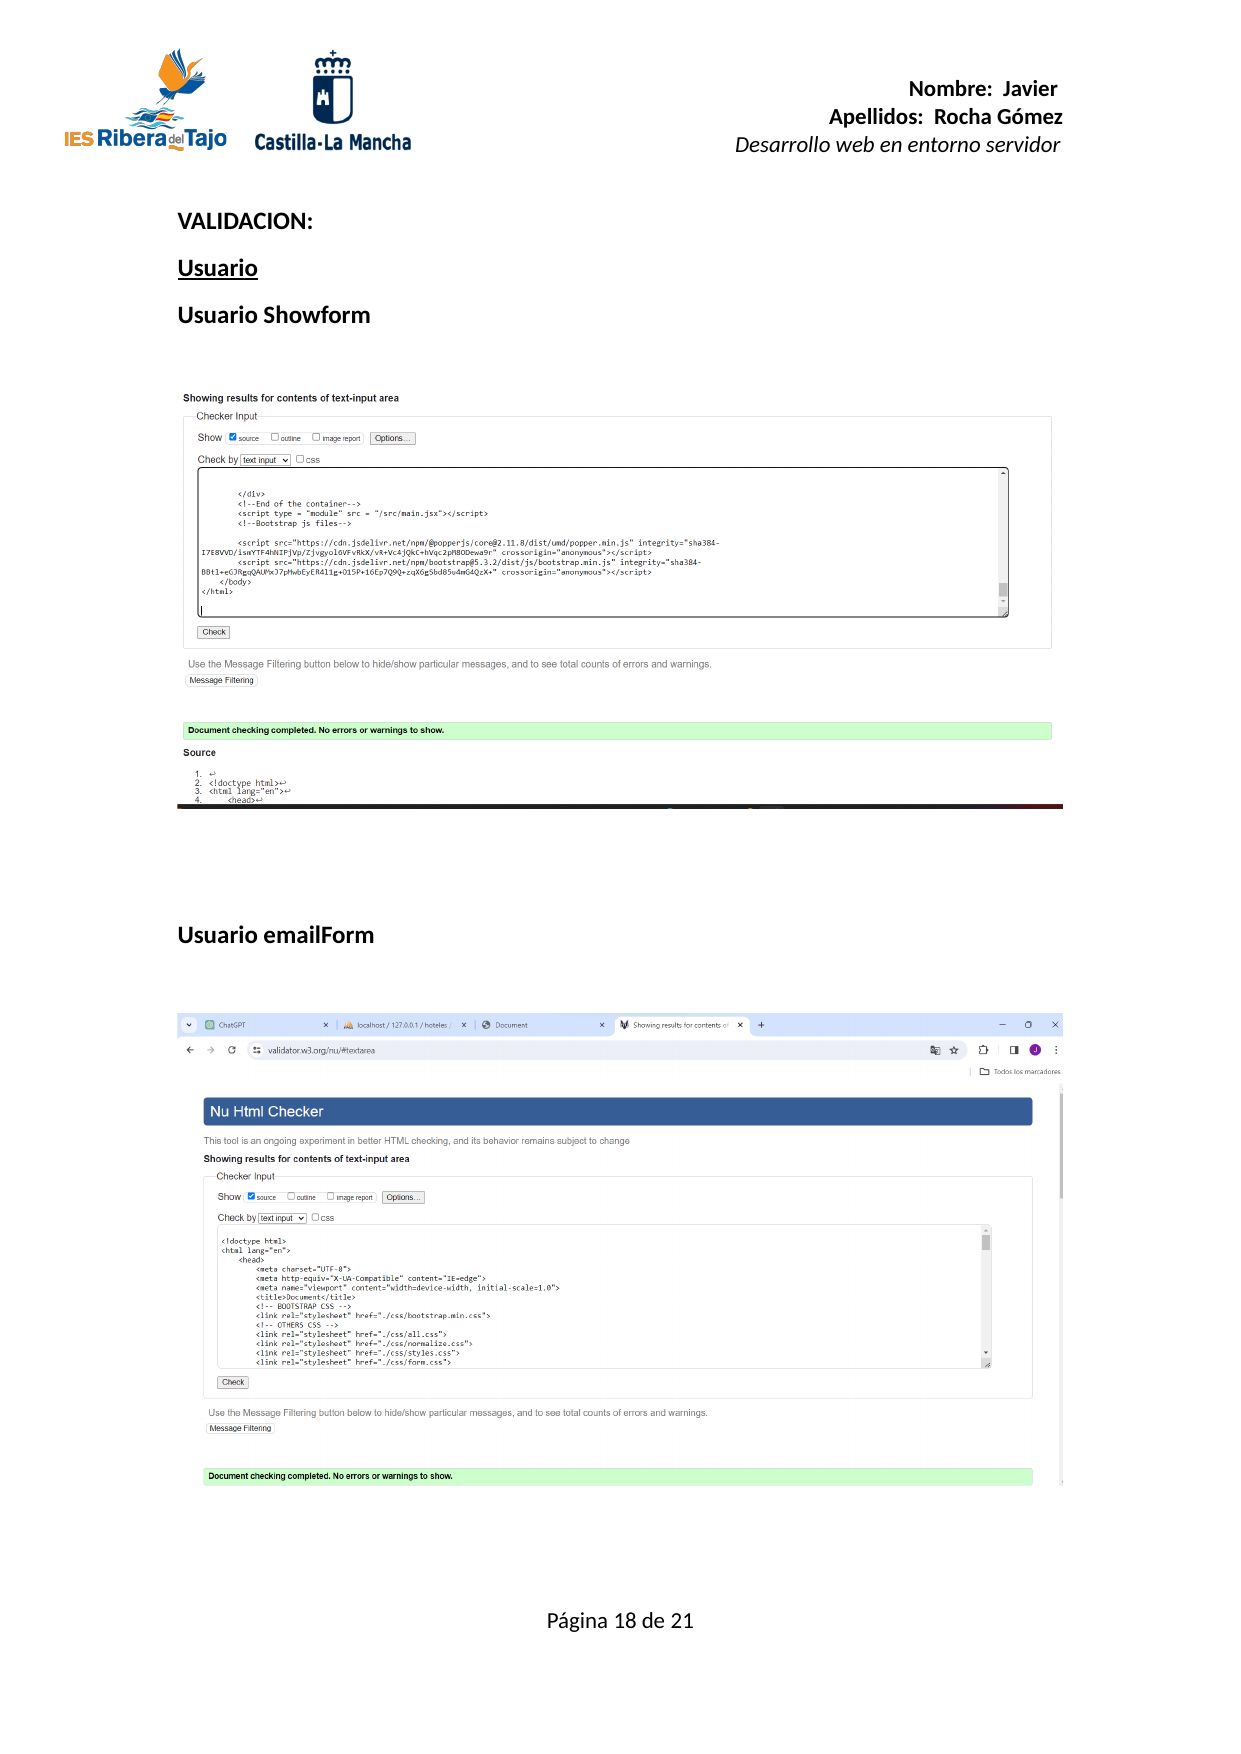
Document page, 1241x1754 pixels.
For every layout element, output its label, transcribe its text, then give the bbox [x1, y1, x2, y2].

text Usuario emailForm [177, 919, 1063, 950]
text Usuario Showform [177, 299, 1063, 330]
text Usuario [177, 252, 1063, 283]
text VALIDACION: [177, 205, 1063, 236]
